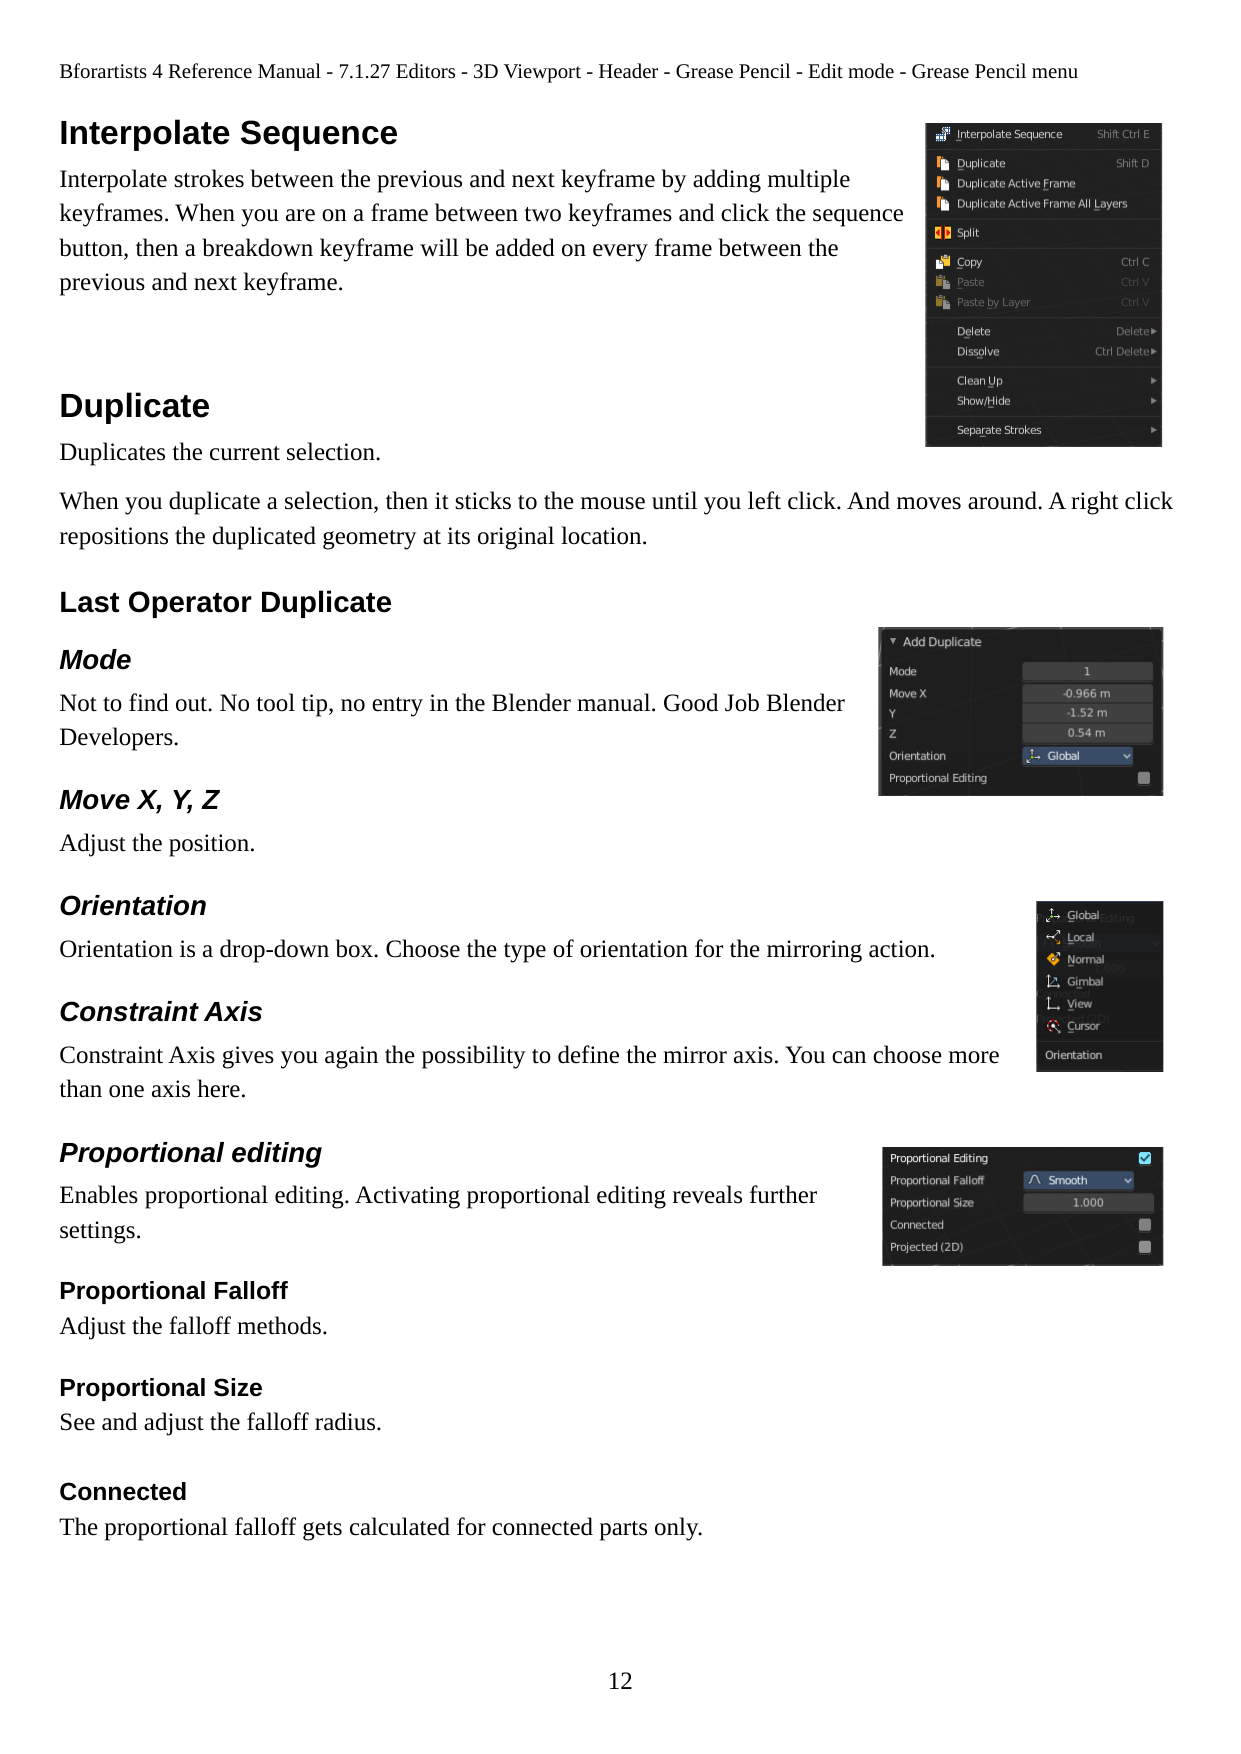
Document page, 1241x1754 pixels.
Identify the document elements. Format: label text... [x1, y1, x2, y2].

text See and adjust the falloff radius. [59, 1407, 1181, 1436]
text Orientation is a drop-down box. Choose the type of orientation for the mirroring action. [59, 934, 1036, 963]
text The proportional falloff gets calculated for connected parts only. [59, 1512, 1181, 1541]
subtitle Orientation [59, 889, 1181, 921]
text When you duplicate a selection, then it sticks to the mouse until you left click. And moves around. A right click repositions the duplicated geometry at its original location. [59, 486, 1181, 549]
picture [925, 123, 1163, 447]
subtitle Mode [59, 643, 878, 675]
subtitle Proportional Size [59, 1373, 1181, 1401]
subtitle Interpolate Sequence [59, 113, 1181, 151]
text Duplicates the current selection. [59, 437, 1181, 466]
subtitle Last Operator Duplicate [59, 584, 1181, 618]
subtitle Constraint Axis [59, 996, 1036, 1027]
subtitle Proportional editing [59, 1136, 1181, 1168]
text Adjust the position. [59, 828, 1181, 857]
subtitle Move X, Y, Z [59, 784, 1181, 816]
picture [882, 1147, 1164, 1266]
subtitle [1164, 643, 1181, 675]
subtitle [1163, 386, 1181, 425]
subtitle Proportional Falloff [59, 1276, 1181, 1305]
text Interpolate strokes between the previous and next keyframe by adding multiple keyframes. When you are on a frame between two keyframes and click the sequence button, then a breakdown keyframe will be added on every frame between the previous and next keyframe. [59, 164, 925, 296]
picture [878, 627, 1164, 796]
subtitle [1164, 996, 1181, 1027]
subtitle Duplicate [59, 386, 925, 425]
text Constraint Axis gives you again the possibility to define the mirror axis. You can choose more than one axis here. [59, 1040, 1181, 1103]
picture [1036, 901, 1164, 1072]
text Not to find out. No tool tip, no entry in the Blender manual. Good Job Blender Developers. [59, 688, 878, 751]
text Enables proportional editing. Activating proportional editing reveals further settings. [59, 1180, 882, 1243]
text Adjust the falloff methods. [59, 1311, 1181, 1340]
subtitle Connected [59, 1477, 1181, 1506]
